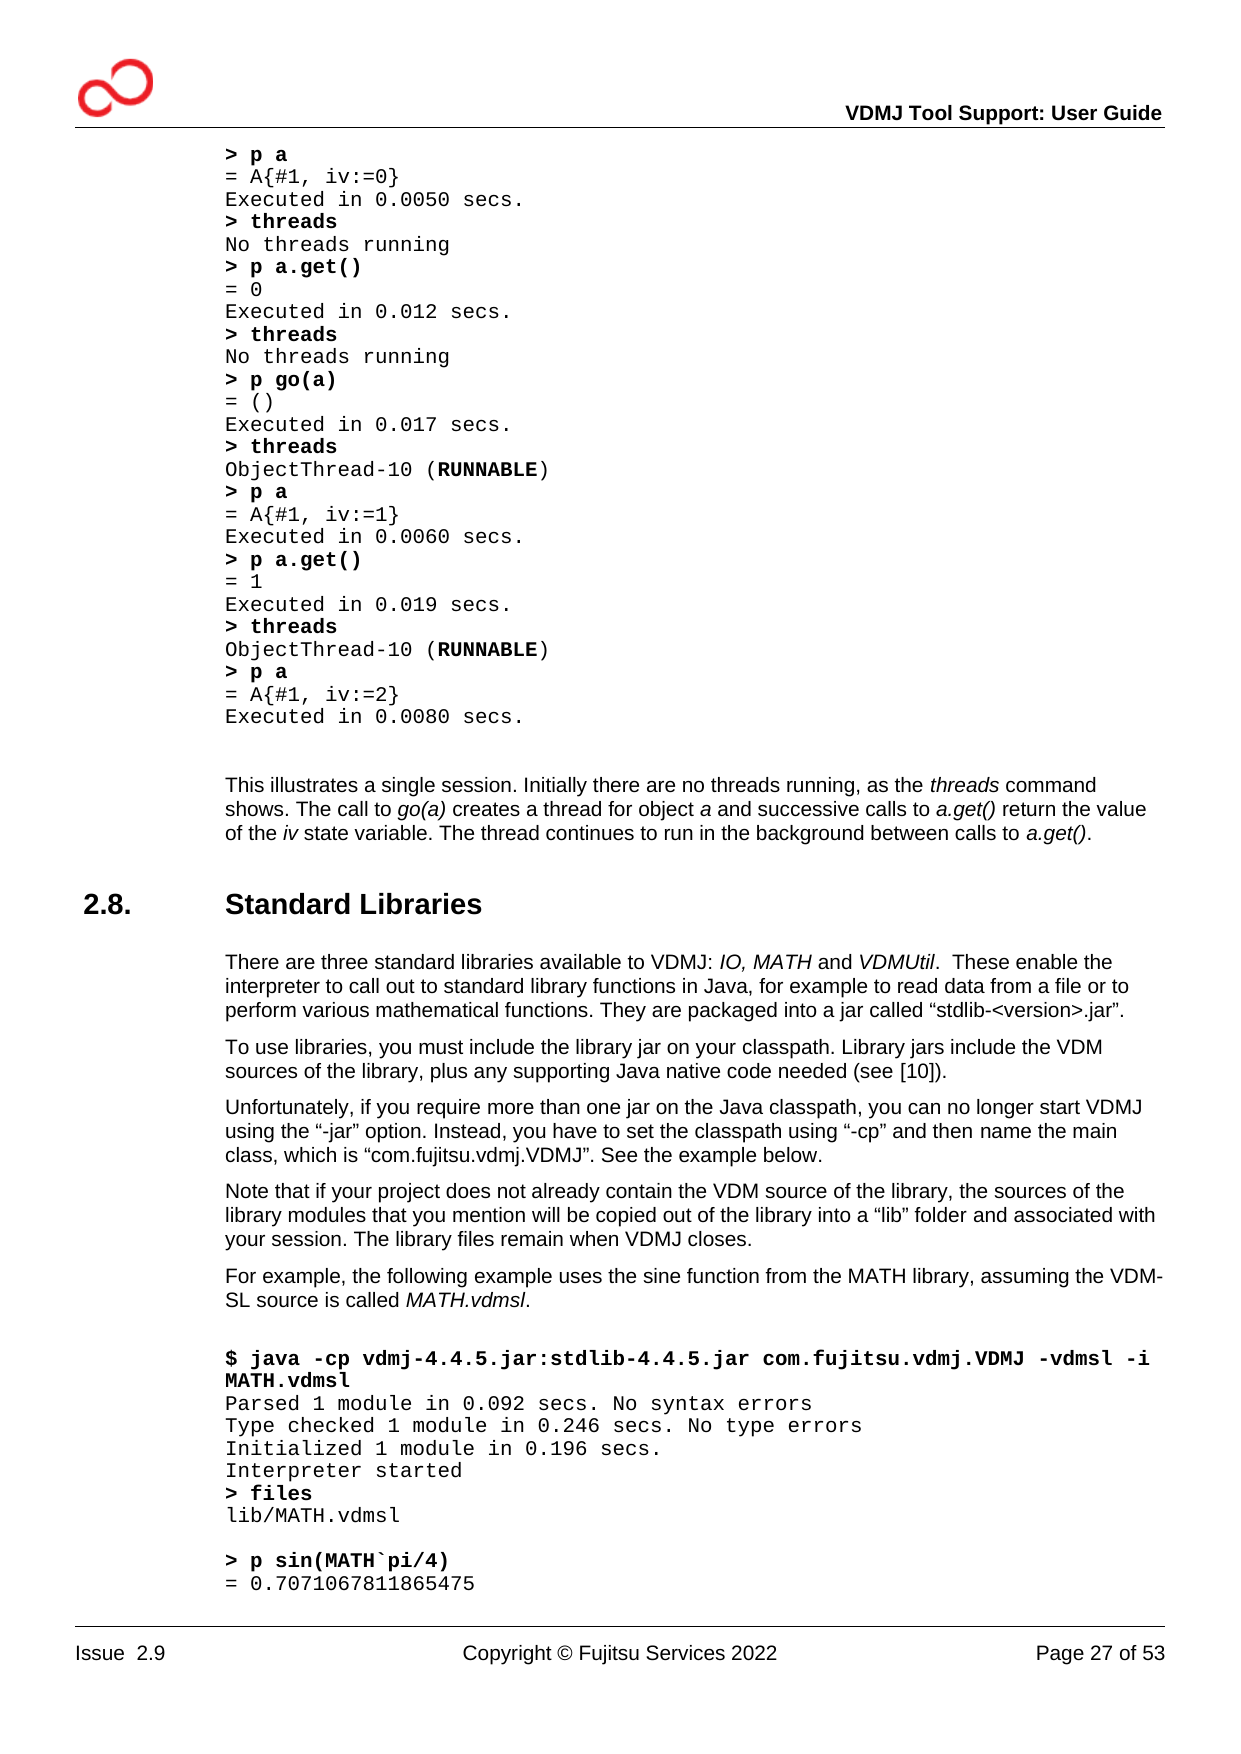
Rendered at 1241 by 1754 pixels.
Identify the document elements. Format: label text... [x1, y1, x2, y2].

text > threads [225, 616, 1165, 638]
text = A{#1, iv:=0} [225, 166, 1165, 188]
text To use libraries, you must include the library jar on your classpath. Library jars include the VDM sources of the library, plus any supporting Java native code needed (see [10]). [225, 1035, 1165, 1083]
text No threads running [225, 233, 1165, 256]
text Executed in 0.0060 secs. [225, 526, 1165, 548]
text $ java -cp vdmj-4.4.5.jar:stdlib-4.4.5.jar com.fujitsu.vdmj.VDMJ -vdmsl -i MATH.vdmsl [225, 1347, 1165, 1392]
text = A{#1, iv:=2} [225, 683, 1165, 706]
text = 0 [225, 278, 1165, 301]
text Parsed 1 module in 0.092 secs. No syntax errors [225, 1392, 1165, 1414]
text Executed in 0.019 secs. [225, 593, 1165, 616]
text Initialized 1 module in 0.196 secs. [225, 1437, 1165, 1459]
text Note that if your project does not already contain the VDM source of the library, the sources of the library modules that you mention will be copied out of the library into a “lib” folder and associated with your session. The library files remain when VDMJ closes. [225, 1180, 1165, 1252]
text lib/MATH.vdmsl [225, 1504, 1165, 1527]
text = 0.7071067811865475 [225, 1572, 1165, 1594]
text > threads [225, 436, 1165, 458]
text = A{#1, iv:=1} [225, 503, 1165, 526]
text ObjectThread-10 (RUNNABLE) [225, 638, 1165, 661]
text > files [225, 1482, 1165, 1504]
text > p a [225, 481, 1165, 503]
text Executed in 0.017 secs. [225, 413, 1165, 436]
text = 1 [225, 571, 1165, 593]
text > p sin(MATH`pi/4) [225, 1549, 1165, 1572]
text > p a.get() [225, 548, 1165, 571]
text > p a.get() [225, 256, 1165, 278]
text For example, the following example uses the sine function from the MATH library, assuming the VDM-SL source is called MATH.vdmsl. [225, 1264, 1165, 1312]
text > p a [225, 661, 1165, 683]
text No threads running [225, 346, 1165, 368]
picture [78, 52, 153, 127]
text > threads [225, 323, 1165, 346]
subtitle Standard Libraries [75, 888, 1165, 921]
text Executed in 0.0080 secs. [225, 706, 1165, 728]
text = () [225, 391, 1165, 413]
text > threads [225, 211, 1165, 233]
text This illustrates a single session. Initially there are no threads running, as the threads command shows. The call to go(a) creates a thread for object a and successive calls to a.get() return the value of the iv state variable. The thread continues to run in the background between calls to a.get(). [225, 773, 1165, 845]
text ObjectThread-10 (RUNNABLE) [225, 458, 1165, 481]
text Interpreter started [225, 1459, 1165, 1482]
text Unfortunately, if you require more than one jar on the Java classpath, you can no longer start VDMJ using the “-jar” option. Instead, you have to set the classpath using “-cp” and then name the main class, which is “com.fujitsu.vdmj.VDMJ”. See the example below. [225, 1095, 1165, 1167]
text > p a [225, 143, 1165, 166]
text > p go(a) [225, 368, 1165, 391]
text Type checked 1 module in 0.246 secs. No type errors [225, 1414, 1165, 1437]
text Executed in 0.0050 secs. [225, 188, 1165, 211]
text Executed in 0.012 secs. [225, 301, 1165, 323]
text There are three standard libraries available to VDMJ: IO, MATH and VDMUtil. These enable the interpreter to call out to standard library functions in Java, for example to read data from a file or to perform various mathematical functions. They are packaged into a jar called “stdlib-<version>.jar”. [225, 951, 1165, 1022]
